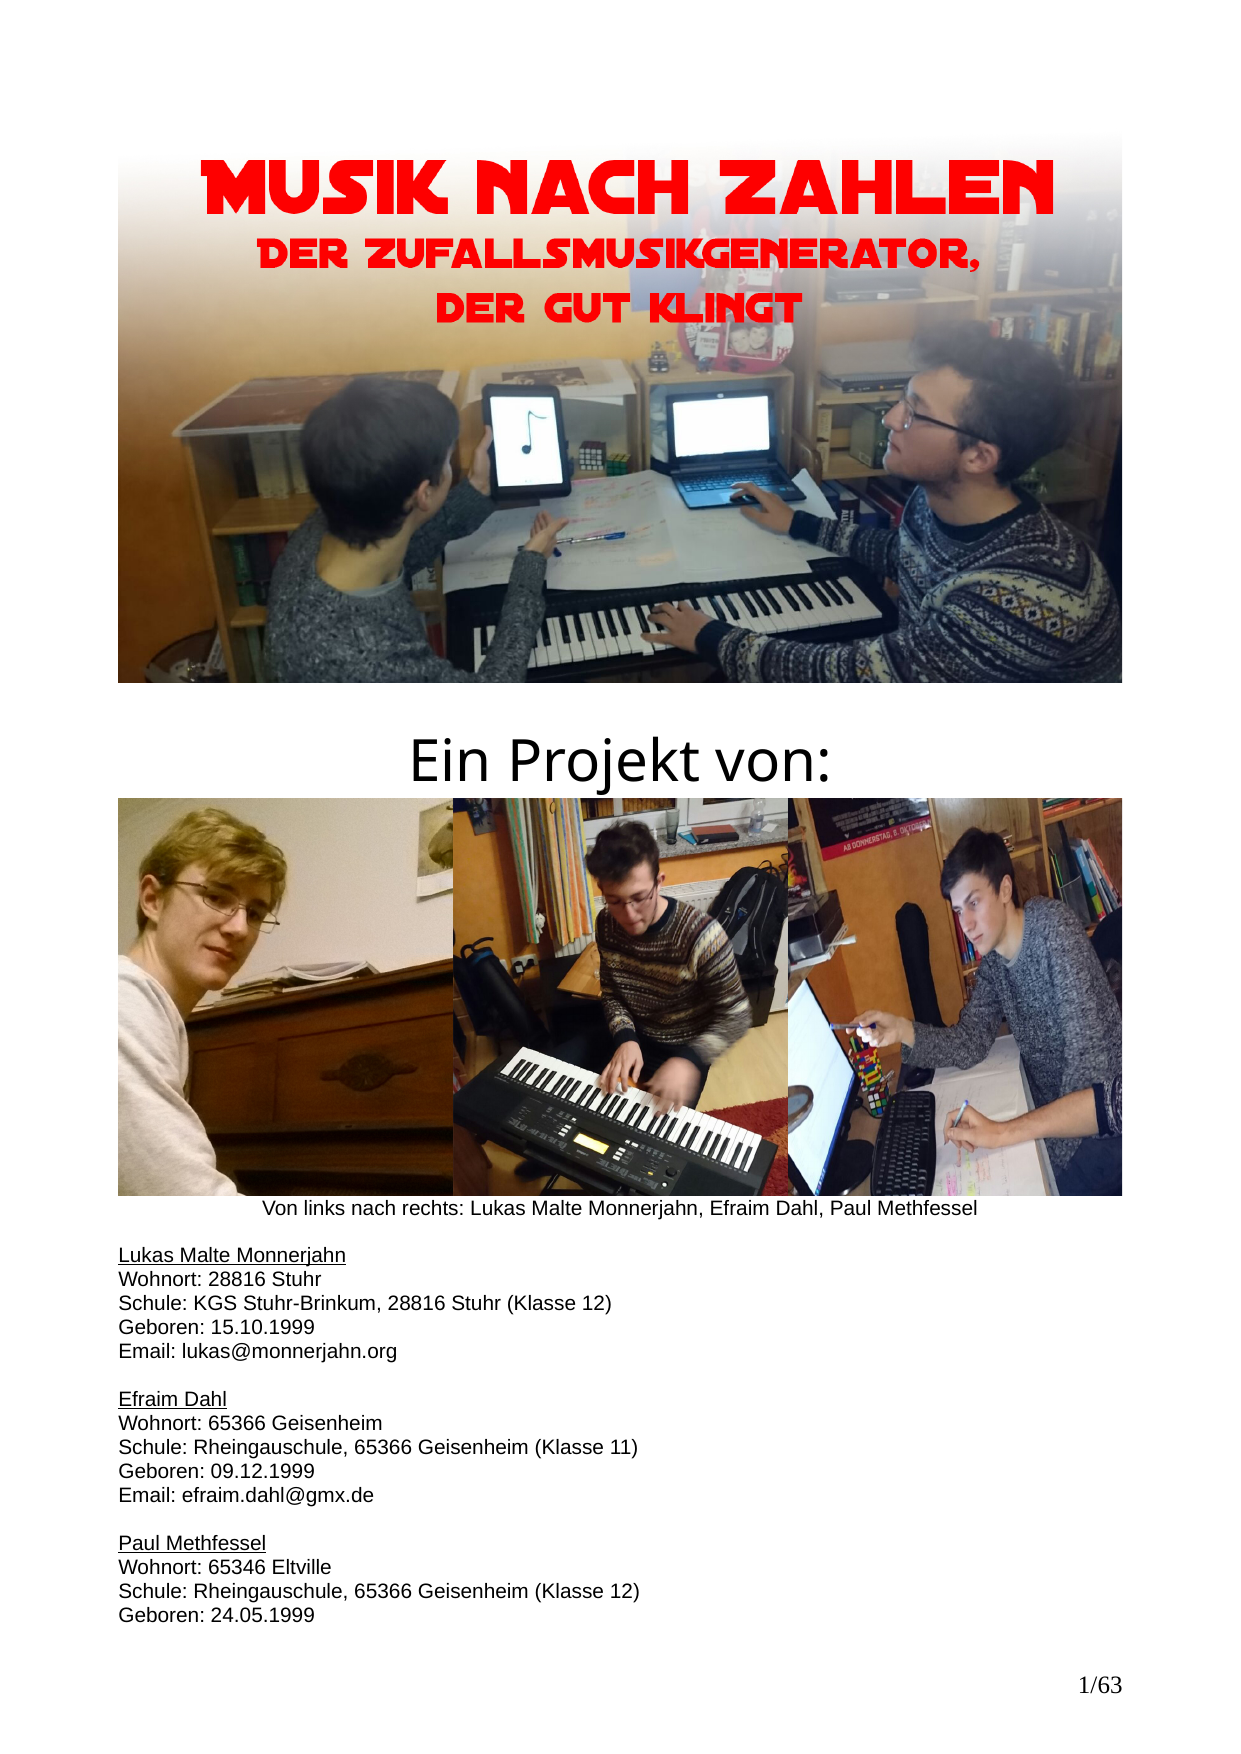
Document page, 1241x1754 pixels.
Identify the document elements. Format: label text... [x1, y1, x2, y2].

text Wohnort: 65346 Eltville [118, 1555, 1122, 1579]
text Schule: KGS Stuhr-Brinkum, 28816 Stuhr (Klasse 12) [118, 1291, 1122, 1315]
text Email: lukas@monnerjahn.org [118, 1339, 1122, 1363]
text Wohnort: 65366 Geisenheim [118, 1411, 1122, 1435]
text Schule: Rheingauschule, 65366 Geisenheim (Klasse 11) [118, 1435, 1122, 1459]
text Lukas Malte Monnerjahn [118, 1243, 1122, 1267]
text Efraim Dahl [118, 1387, 1122, 1411]
text Schule: Rheingauschule, 65366 Geisenheim (Klasse 12) [118, 1579, 1122, 1603]
text Geboren: 24.05.1999 [118, 1603, 1122, 1627]
text Geboren: 15.10.1999 [118, 1315, 1122, 1339]
text Wohnort: 28816 Stuhr [118, 1267, 1122, 1291]
picture [118, 798, 1123, 1196]
text Paul Methfessel [118, 1531, 1122, 1555]
picture [118, 118, 1123, 683]
text Email: efraim.dahl@gmx.de [118, 1483, 1122, 1507]
text Ein Projekt von: [118, 719, 1122, 798]
text Von links nach rechts: Lukas Malte Monnerjahn, Efraim Dahl, Paul Methfessel [118, 1196, 1122, 1219]
text Geboren: 09.12.1999 [118, 1459, 1122, 1483]
